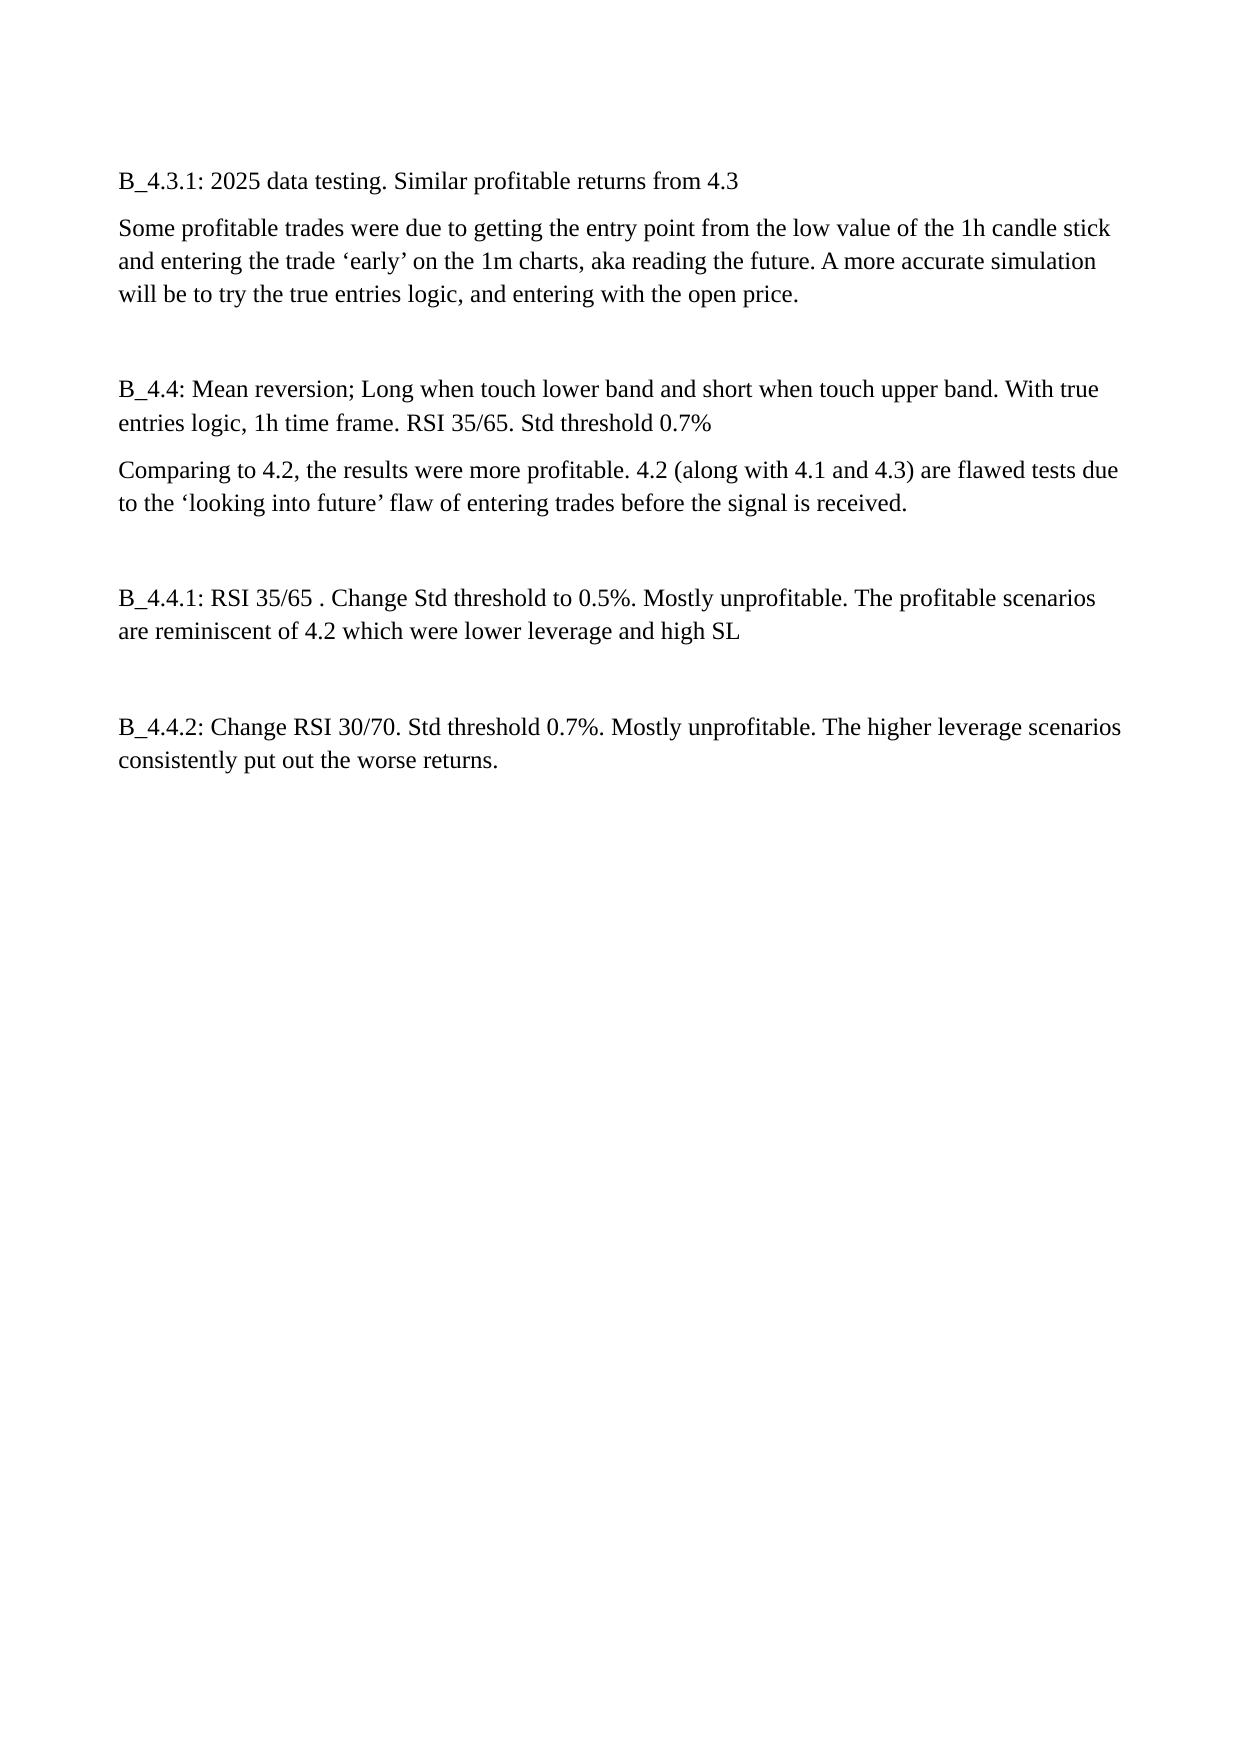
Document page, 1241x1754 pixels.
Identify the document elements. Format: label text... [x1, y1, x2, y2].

text B_4.4: Mean reversion; Long when touch lower band and short when touch upper band. With true entries logic, 1h time frame. RSI 35/65. Std threshold 0.7% [118, 374, 1122, 436]
text B_4.4.2: Change RSI 30/70. Std threshold 0.7%. Mostly unprofitable. The higher leverage scenarios consistently put out the worse returns. [118, 712, 1122, 773]
text B_4.4.1: RSI 35/65 . Change Std threshold to 0.5%. Mostly unprofitable. The profitable scenarios are reminiscent of 4.2 which were lower leverage and high SL [118, 583, 1122, 645]
text Some profitable trades were due to getting the entry point from the low value of the 1h candle stick and entering the trade ‘early’ on the 1m charts, aka reading the future. A more accurate simulation will be to try the true entries logic, and entering with the open price. [118, 213, 1122, 308]
text Comparing to 4.2, the results were more profitable. 4.2 (along with 4.1 and 4.3) are flawed tests due to the ‘looking into future’ flaw of entering trades before the signal is received. [118, 455, 1122, 517]
text B_4.3.1: 2025 data testing. Similar profitable returns from 4.3 [118, 166, 1122, 194]
